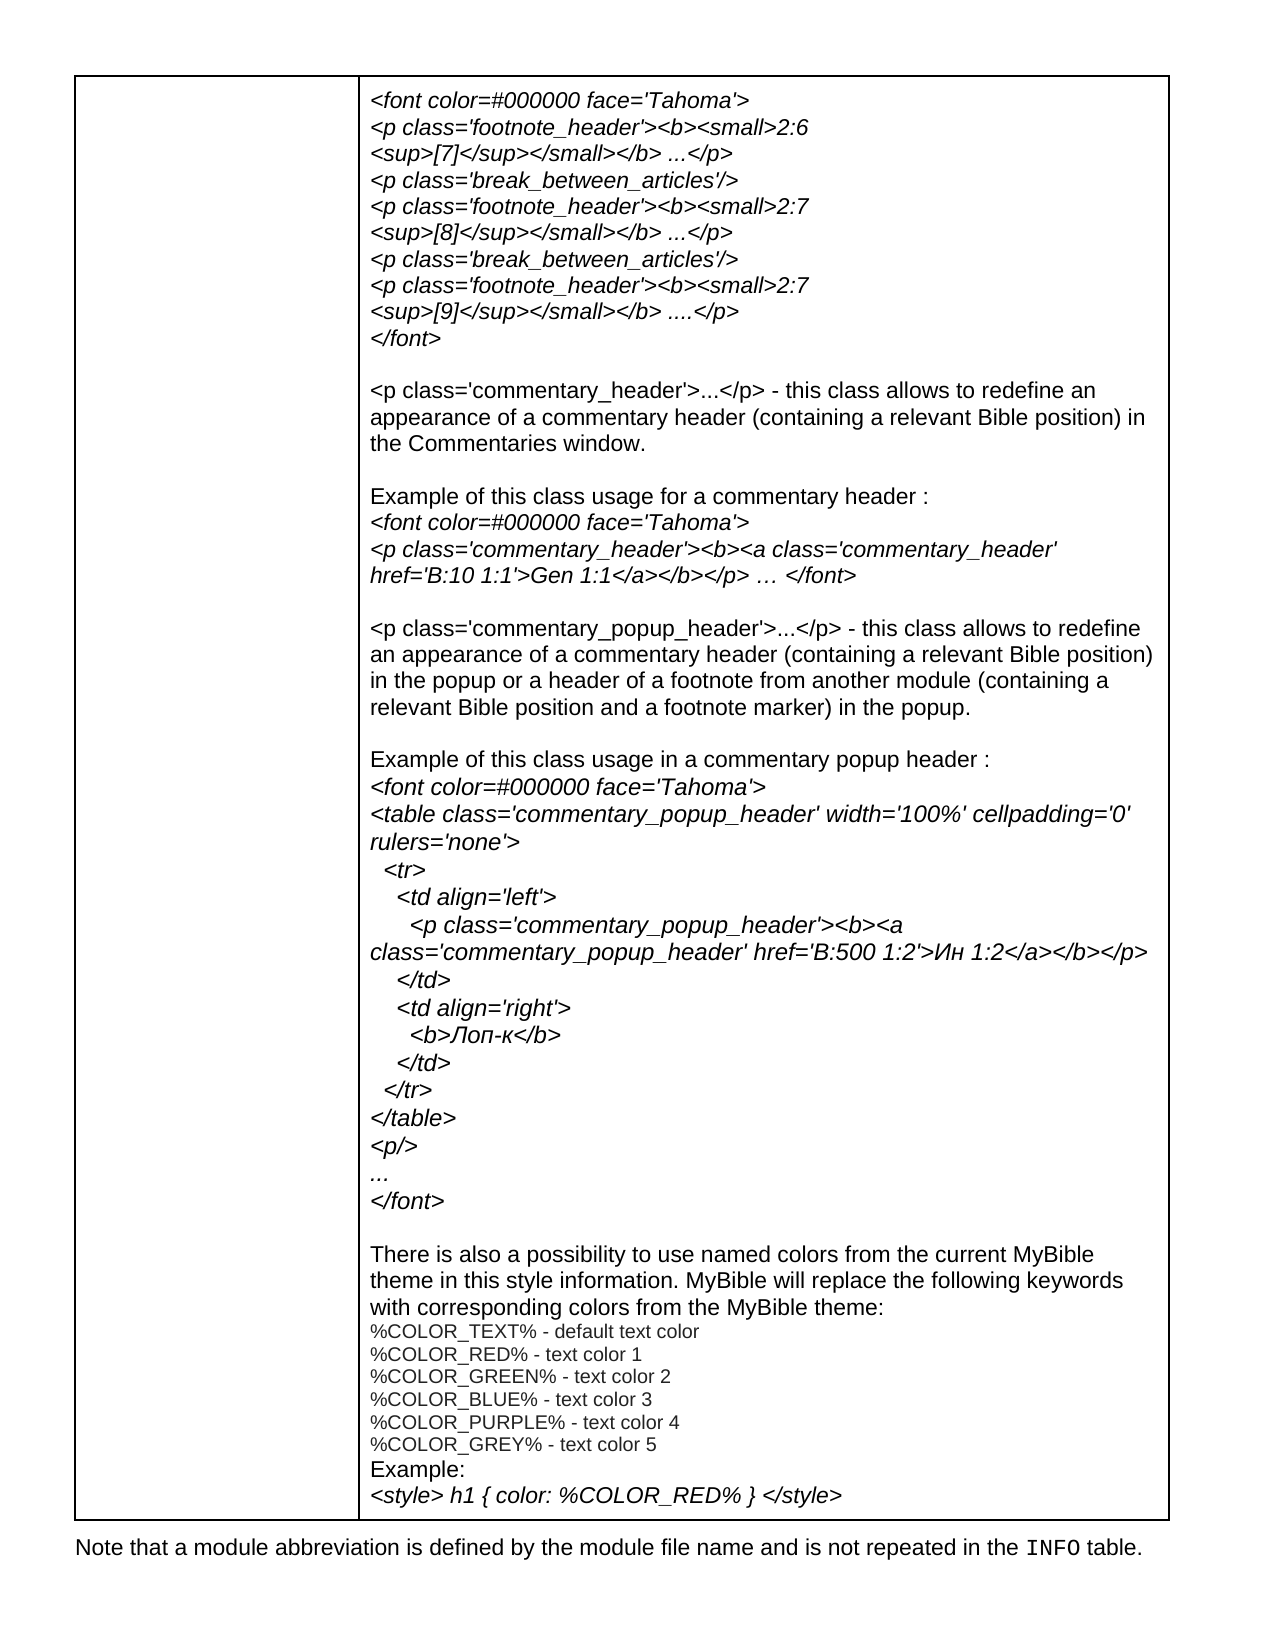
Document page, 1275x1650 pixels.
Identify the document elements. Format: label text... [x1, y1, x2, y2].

text Note that a module abbreviation is defined by the module file name and is not repeated in the INFO table. [75, 1534, 1200, 1562]
table_cell [76, 77, 358, 1519]
table_cell <font color=#000000 face='Tahoma'> <p class='footnote_header'><b><small>2:6 <sup>[7]</sup></small></b> ...</p> <p class='break_between_articles'/> <p class='footnote_header'><b><small>2:7 <sup>[8]</sup></small></b> ...</p> <p class='break_between_articles'/> <p class='footnote_header'><b><small>2:7 <sup>[9]</sup></small></b> ....</p> </font> <p class='commentary_header'>...</p> - this class allows to redefine an appearance of a commentary header (containing a relevant Bible position) in the Commentaries window. Example of this class usage for a commentary header : <font color=#000000 face='Tahoma'> <p class='commentary_header'><b><a class='commentary_header' href='B:10 1:1'>Gen 1:1</a></b></p> … </font> <p class='commentary_popup_header'>...</p> - this class allows to redefine an appearance of a commentary header (containing a relevant Bible position) in the popup or a header of a footnote from another module (containing a relevant Bible position and a footnote marker) in the popup. Example of this class usage in a commentary popup header : <font color=#000000 face='Tahoma'> <table class='commentary_popup_header' width='100%' cellpadding='0' rulers='none'> <tr> <td align='left'> <p class='commentary_popup_header'><b><a class='commentary_popup_header' href='B:500 1:2'>Ин 1:2</a></b></p> </td> <td align='right'> <b>Лоп-к</b> </td> </tr> </table> <p/> ... </font> There is also a possibility to use named colors from the current MyBible theme in this style information. MyBible will replace the following keywords with corresponding colors from the MyBible theme: %COLOR_TEXT% - default text color %COLOR_RED% - text color 1 %COLOR_GREEN% - text color 2 %COLOR_BLUE% - text color 3 %COLOR_PURPLE% - text color 4 %COLOR_GREY% - text color 5 Example: <style> h1 { color: %COLOR_RED% } </style> [360, 77, 1168, 1519]
